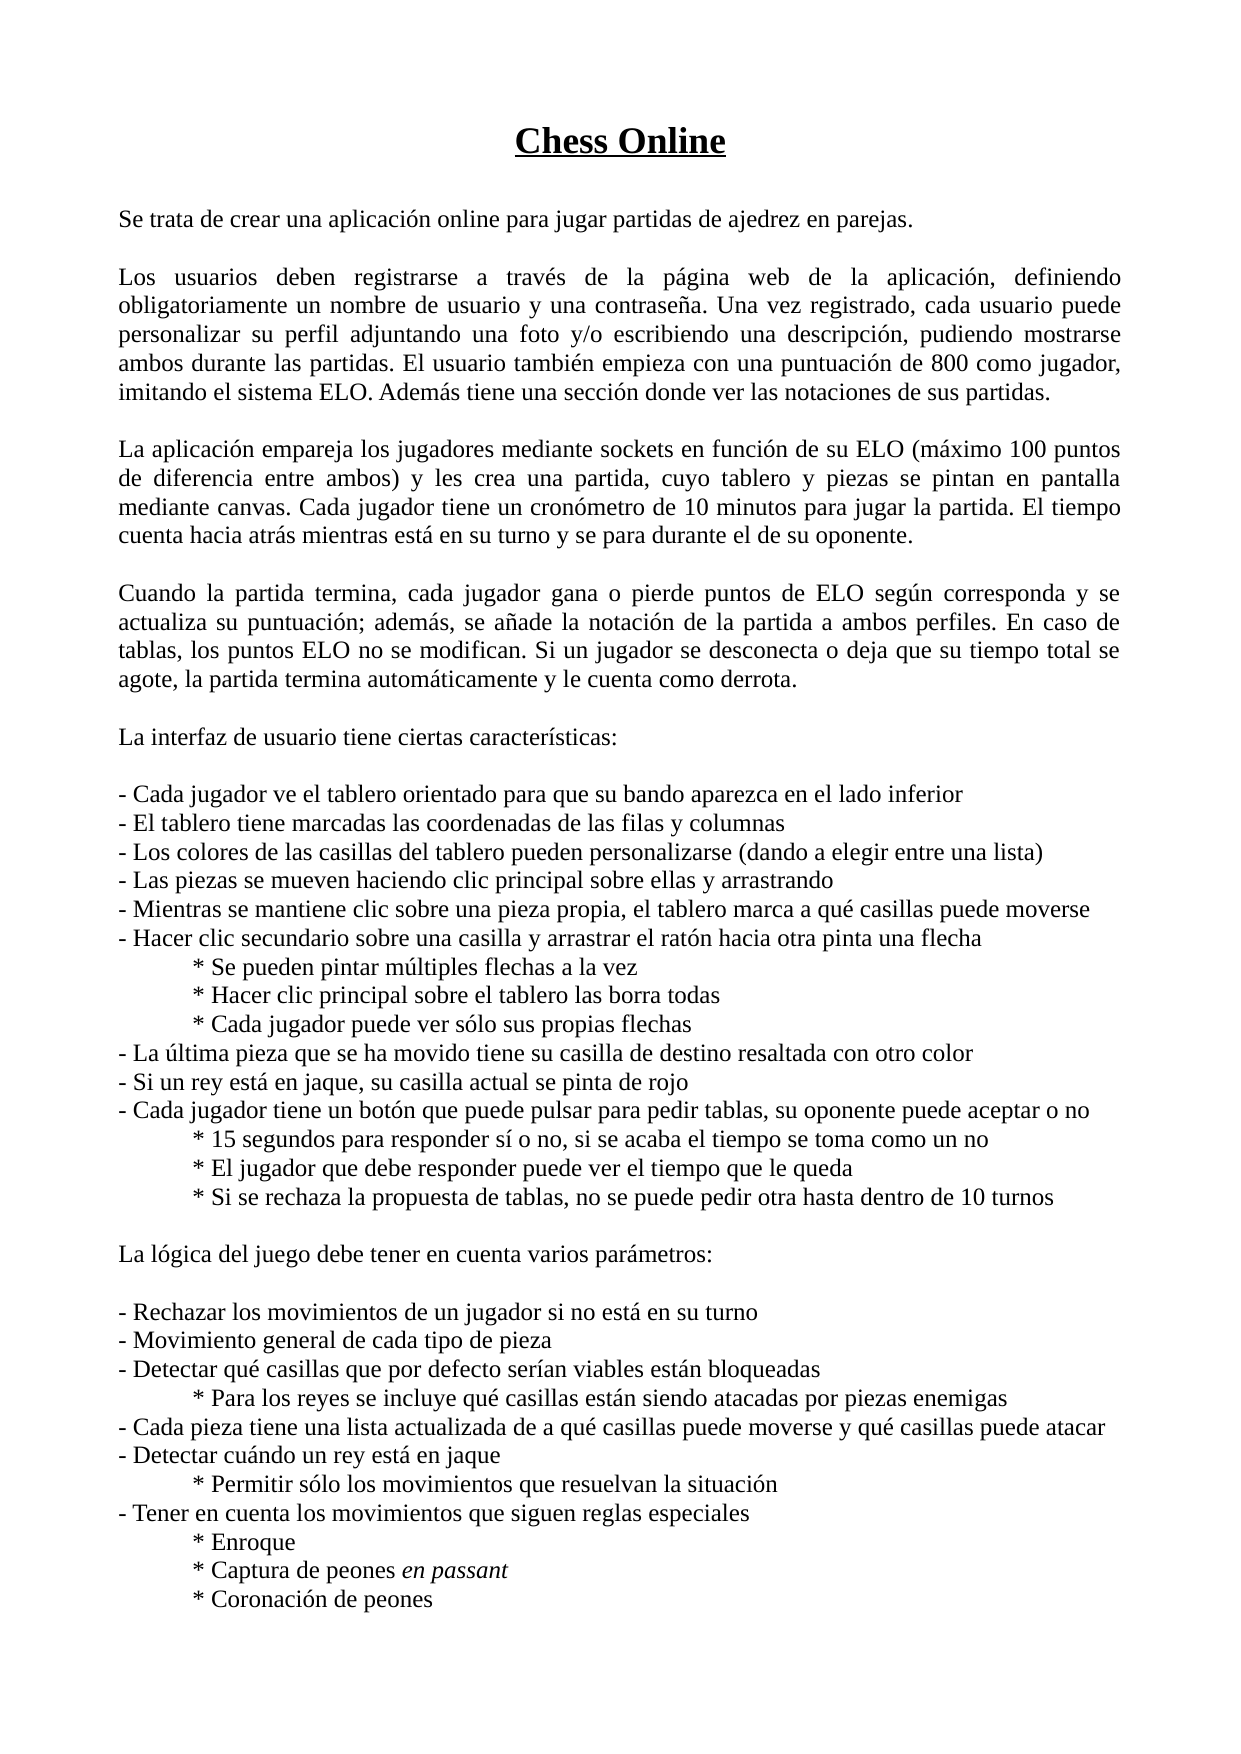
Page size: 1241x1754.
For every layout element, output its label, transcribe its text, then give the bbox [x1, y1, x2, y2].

text - Las piezas se mueven haciendo clic principal sobre ellas y arrastrando [118, 866, 1122, 894]
text - Detectar qué casillas que por defecto serían viables están bloqueadas [118, 1354, 1122, 1383]
text * Si se rechaza la propuesta de tablas, no se puede pedir otra hasta dentro de 10 turnos [118, 1182, 1122, 1211]
text - Rechazar los movimientos de un jugador si no está en su turno [118, 1297, 1122, 1326]
text - Mientras se mantiene clic sobre una pieza propia, el tablero marca a qué casillas puede moverse [118, 894, 1122, 923]
text - Cada jugador tiene un botón que puede pulsar para pedir tablas, su oponente puede aceptar o no [118, 1096, 1122, 1124]
text * 15 segundos para responder sí o no, si se acaba el tiempo se toma como un no [118, 1124, 1122, 1153]
text La aplicación empareja los jugadores mediante sockets en función de su ELO (máximo 100 puntos de diferencia entre ambos) y les crea una partida, cuyo tablero y piezas se pintan en pantalla mediante canvas. Cada jugador tiene un cronómetro de 10 minutos para jugar la partida. El tiempo cuenta hacia atrás mientras está en su turno y se para durante el de su oponente. [118, 434, 1122, 549]
text La lógica del juego debe tener en cuenta varios parámetros: [118, 1239, 1122, 1268]
text * Permitir sólo los movimientos que resuelvan la situación [118, 1469, 1122, 1498]
text Cuando la partida termina, cada jugador gana o pierde puntos de ELO según corresponda y se actualiza su puntuación; además, se añade la notación de la partida a ambos perfiles. En caso de tablas, los puntos ELO no se modifican. Si un jugador se desconecta o deja que su tiempo total se agote, la partida termina automáticamente y le cuenta como derrota. [118, 578, 1122, 693]
text - Detectar cuándo un rey está en jaque [118, 1441, 1122, 1469]
text * Captura de peones en passant [118, 1556, 1122, 1584]
text - Cada pieza tiene una lista actualizada de a qué casillas puede moverse y qué casillas puede atacar [118, 1412, 1122, 1441]
text Se trata de crear una aplicación online para jugar partidas de ajedrez en parejas. [118, 204, 1122, 233]
text * El jugador que debe responder puede ver el tiempo que le queda [118, 1153, 1122, 1182]
text Chess Online [118, 118, 1122, 161]
text * Para los reyes se incluye qué casillas están siendo atacadas por piezas enemigas [118, 1383, 1122, 1412]
text - Hacer clic secundario sobre una casilla y arrastrar el ratón hacia otra pinta una flecha [118, 923, 1122, 952]
text * Coronación de peones [118, 1584, 1122, 1613]
text - Tener en cuenta los movimientos que siguen reglas especiales [118, 1498, 1122, 1527]
text - Movimiento general de cada tipo de pieza [118, 1326, 1122, 1354]
text La interfaz de usuario tiene ciertas características: [118, 722, 1122, 751]
text * Enroque [118, 1527, 1122, 1556]
text - Si un rey está en jaque, su casilla actual se pinta de rojo [118, 1067, 1122, 1096]
text * Se pueden pintar múltiples flechas a la vez [118, 952, 1122, 981]
text - Los colores de las casillas del tablero pueden personalizarse (dando a elegir entre una lista) [118, 837, 1122, 866]
text - La última pieza que se ha movido tiene su casilla de destino resaltada con otro color [118, 1038, 1122, 1067]
text - El tablero tiene marcadas las coordenadas de las filas y columnas [118, 808, 1122, 837]
text * Hacer clic principal sobre el tablero las borra todas [118, 981, 1122, 1009]
text * Cada jugador puede ver sólo sus propias flechas [118, 1009, 1122, 1038]
text - Cada jugador ve el tablero orientado para que su bando aparezca en el lado inferior [118, 779, 1122, 808]
text Los usuarios deben registrarse a través de la página web de la aplicación, definiendo obligatoriamente un nombre de usuario y una contraseña. Una vez registrado, cada usuario puede personalizar su perfil adjuntando una foto y/o escribiendo una descripción, pudiendo mostrarse ambos durante las partidas. El usuario también empieza con una puntuación de 800 como jugador, imitando el sistema ELO. Además tiene una sección donde ver las notaciones de sus partidas. [118, 262, 1122, 406]
